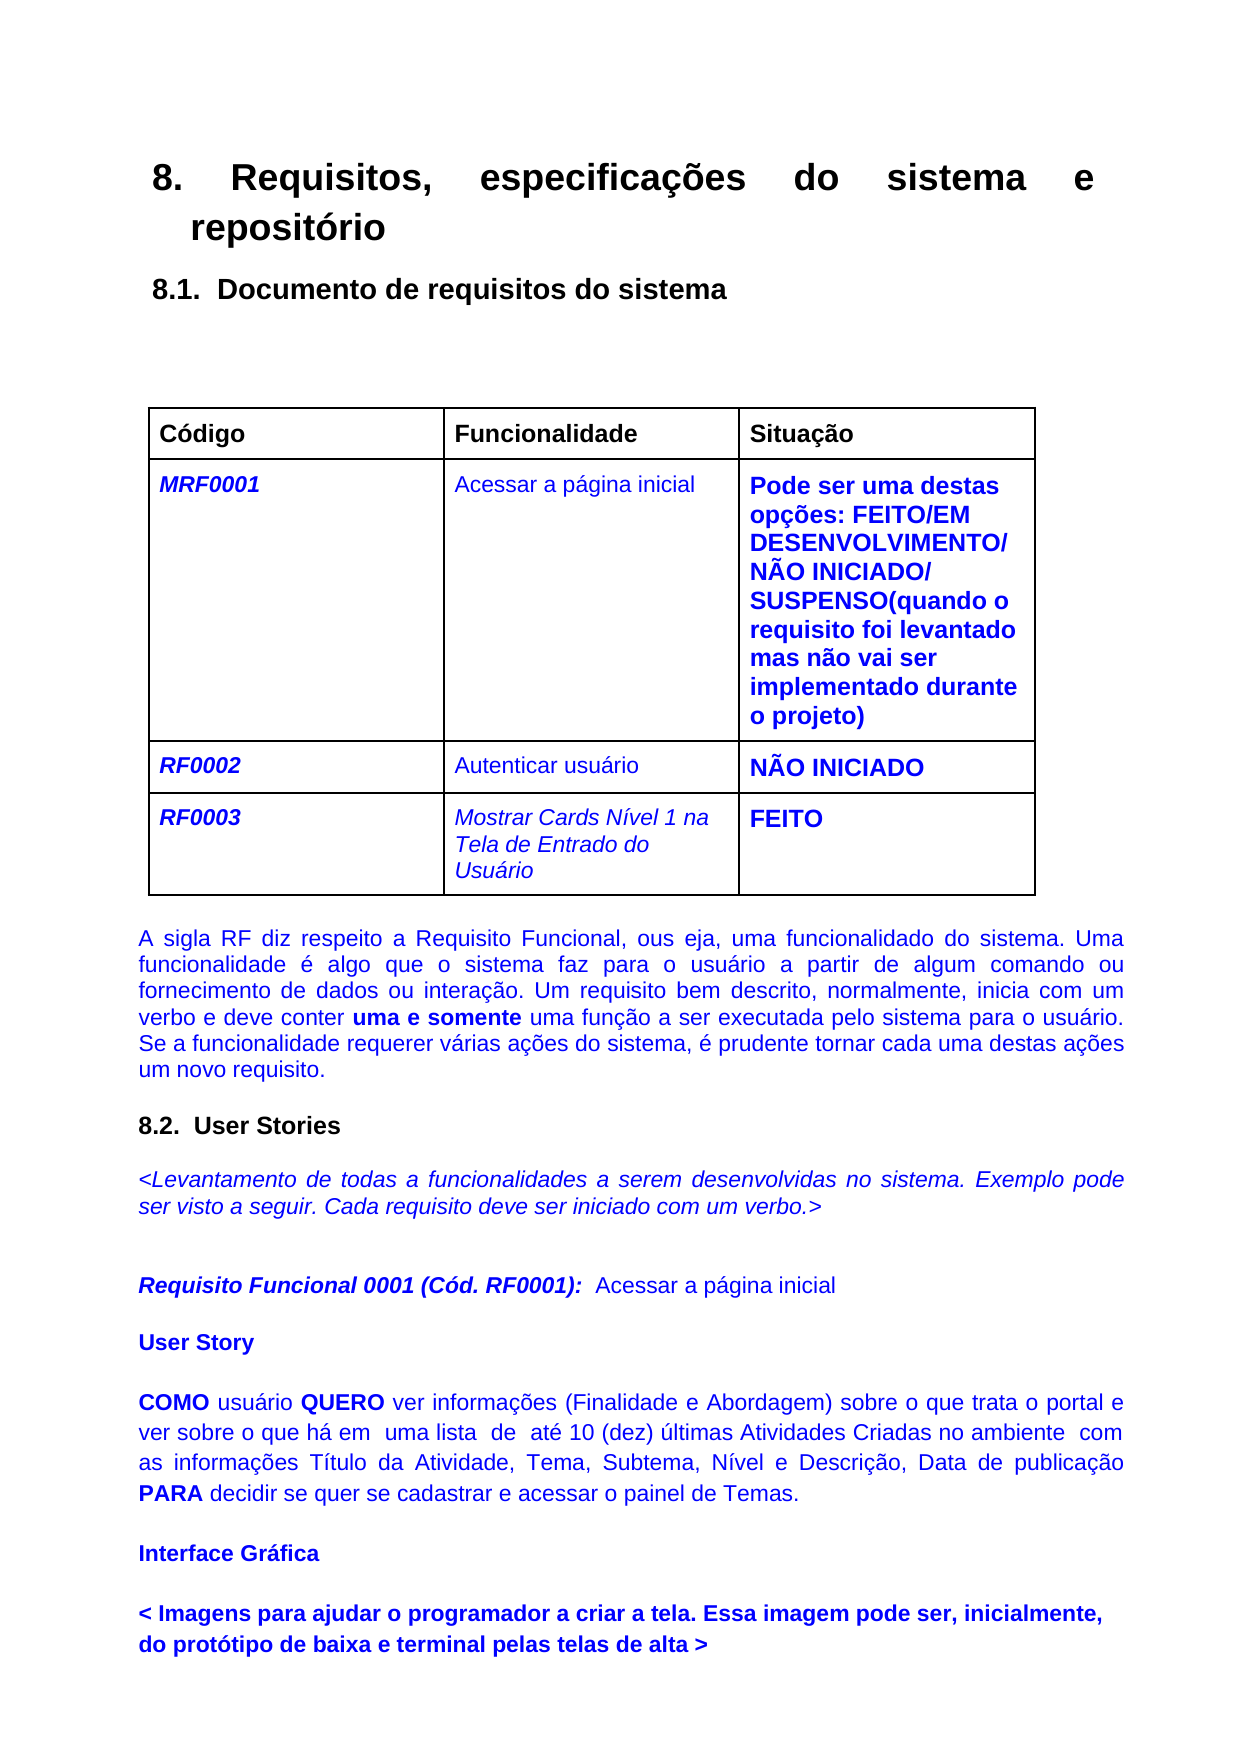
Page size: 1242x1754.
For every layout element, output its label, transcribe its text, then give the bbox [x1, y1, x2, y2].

table_cell Acessar a página inicial [445, 460, 738, 740]
table_header Situação [740, 409, 1034, 458]
table_cell Autenticar usuário [445, 742, 738, 792]
text A sigla RF diz respeito a Requisito Funcional, ous eja, uma funcionalidado do sistema. Uma funcionalidade é algo que o sistema faz para o usuário a partir de algum comando ou fornecimento de dados ou interação. Um requisito bem descrito, normalmente, inicia com um verbo e deve conter uma e somente uma função a ser executada pelo sistema para o usuário. Se a funcionalidade requerer várias ações do sistema, é prudente tornar cada uma destas ações um novo requisito. [138, 924, 1125, 1083]
table_cell Mostrar Cards Nível 1 na Tela de Entrado do Usuário [445, 794, 738, 894]
text < Imagens para ajudar o programador a criar a tela. Essa imagem pode ser, inicialmente, do protótipo de baixa e terminal pelas telas de alta > [138, 1600, 1125, 1657]
text 8.2. User Stories [138, 1111, 1125, 1140]
table_cell Pode ser uma destas opções: FEITO/EM DESENVOLVIMENTO/NÃO INICIADO/ SUSPENSO(quando o requisito foi levantado mas não vai ser implementado durante o projeto) [740, 460, 1034, 740]
table_cell RF0002 [150, 742, 443, 792]
table_cell NÃO INICIADO [740, 742, 1034, 792]
text Requisito Funcional 0001 (Cód. RF0001): Acessar a página inicial [138, 1272, 1125, 1298]
subtitle 8. Requisitos, especificações do sistema e repositório [152, 156, 1095, 249]
table_header Funcionalidade [445, 409, 738, 458]
table_header Código [150, 409, 443, 458]
table_cell RF0003 [150, 794, 443, 894]
table_cell MRF0001 [150, 460, 443, 740]
subtitle 8.1. Documento de requisitos do sistema [152, 272, 1095, 305]
table_cell FEITO [740, 794, 1034, 894]
text COMO usuário QUERO ver informações (Finalidade e Abordagem) sobre o que trata o portal e ver sobre o que há em uma lista de até 10 (dez) últimas Atividades Criadas no ambiente com as informações Título da Atividade, Tema, Subtema, Nível e Descrição, Data de publicação PARA decidir se quer se cadastrar e acessar o painel de Temas. [138, 1389, 1125, 1506]
text Interface Gráfica [138, 1540, 1125, 1566]
text User Story [138, 1328, 1125, 1355]
text <Levantamento de todas a funcionalidades a serem desenvolvidas no sistema. Exemplo pode ser visto a seguir. Cada requisito deve ser iniciado com um verbo.> [138, 1166, 1125, 1219]
